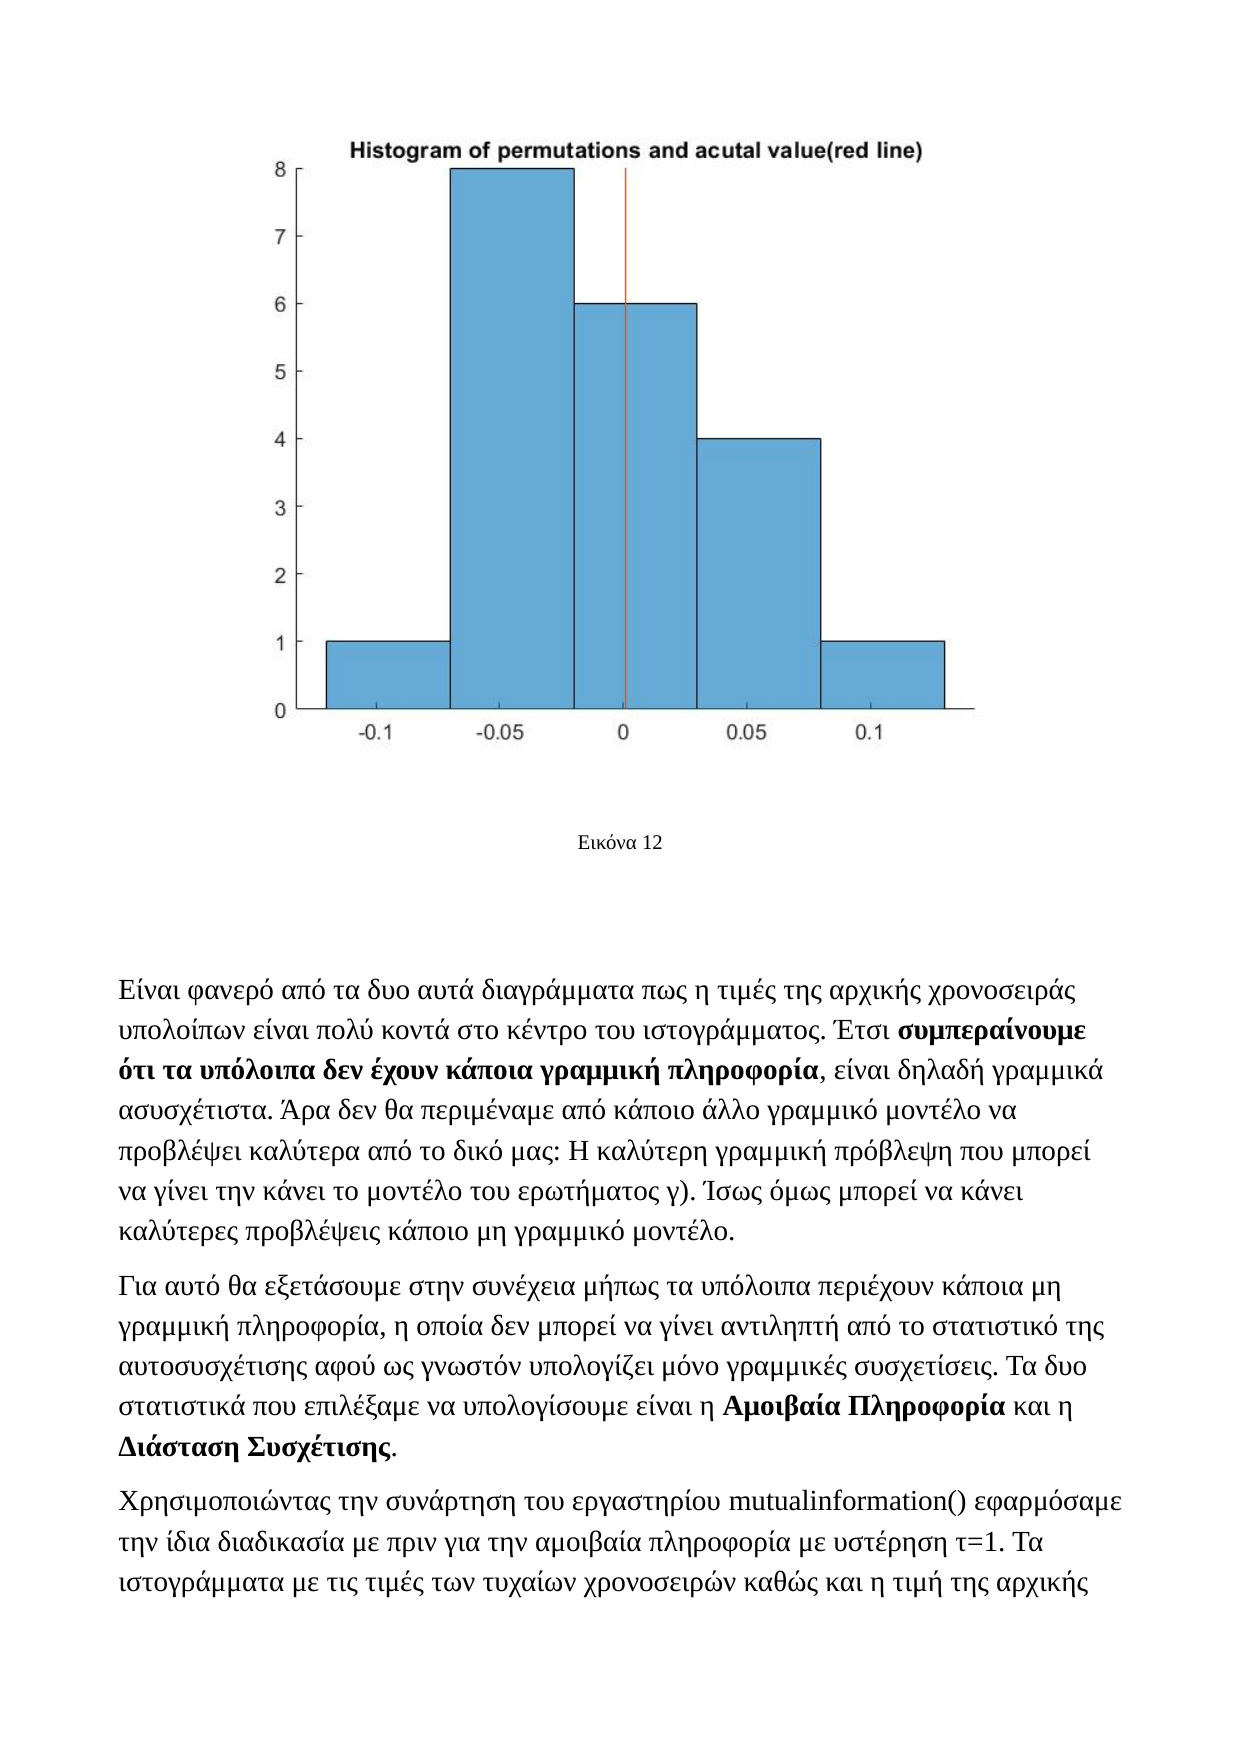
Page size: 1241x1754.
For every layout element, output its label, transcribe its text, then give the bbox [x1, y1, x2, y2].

text Είναι φανερό από τα δυο αυτά διαγράμματα πως η τιμές της αρχικής χρονοσειράς υπολοίπων είναι πολύ κοντά στο κέντρο του ιστογράμματος. Έτσι συμπεραίνουμε ότι τα υπόλοιπα δεν έχουν κάποια γραμμική πληροφορία, είναι δηλαδή γραμμικά ασυσχέτιστα. Άρα δεν θα περιμέναμε από κάποιο άλλο γραμμικό μοντέλο να προβλέψει καλύτερα από το δικό μας: Η καλύτερη γραμμική πρόβλεψη που μπορεί να γίνει την κάνει το μοντέλο του ερωτήματος γ). Ίσως όμως μπορεί να κάνει καλύτερες προβλέψεις κάποιο μη γραμμικό μοντέλο. [118, 972, 1122, 1247]
text Για αυτό θα εξετάσουμε στην συνέχεια μήπως τα υπόλοιπα περιέχουν κάποια μη γραμμική πληροφορία, η οποία δεν μπορεί να γίνει αντιληπτή από το στατιστικό της αυτοσυσχέτισης αφού ως γνωστόν υπολογίζει μόνο γραμμικές συσχετίσεις. Τα δυο στατιστικά που επιλέξαμε να υπολογίσουμε είναι η Αμοιβαία Πληροφορία και η Διάσταση Συσχέτισης. [118, 1268, 1122, 1462]
picture [182, 118, 1058, 782]
text Εικόνα 12 [118, 830, 1122, 854]
text Χρησιμοποιώντας την συνάρτηση του εργαστηρίου mutualinformation() εφαρμόσαμε την ίδια διαδικασία με πριν για την αμοιβαία πληροφορία με υστέρηση τ=1. Τα ιστογράμματα με τις τιμές των τυχαίων χρονοσειρών καθώς και η τιμή της αρχικής [118, 1483, 1122, 1597]
